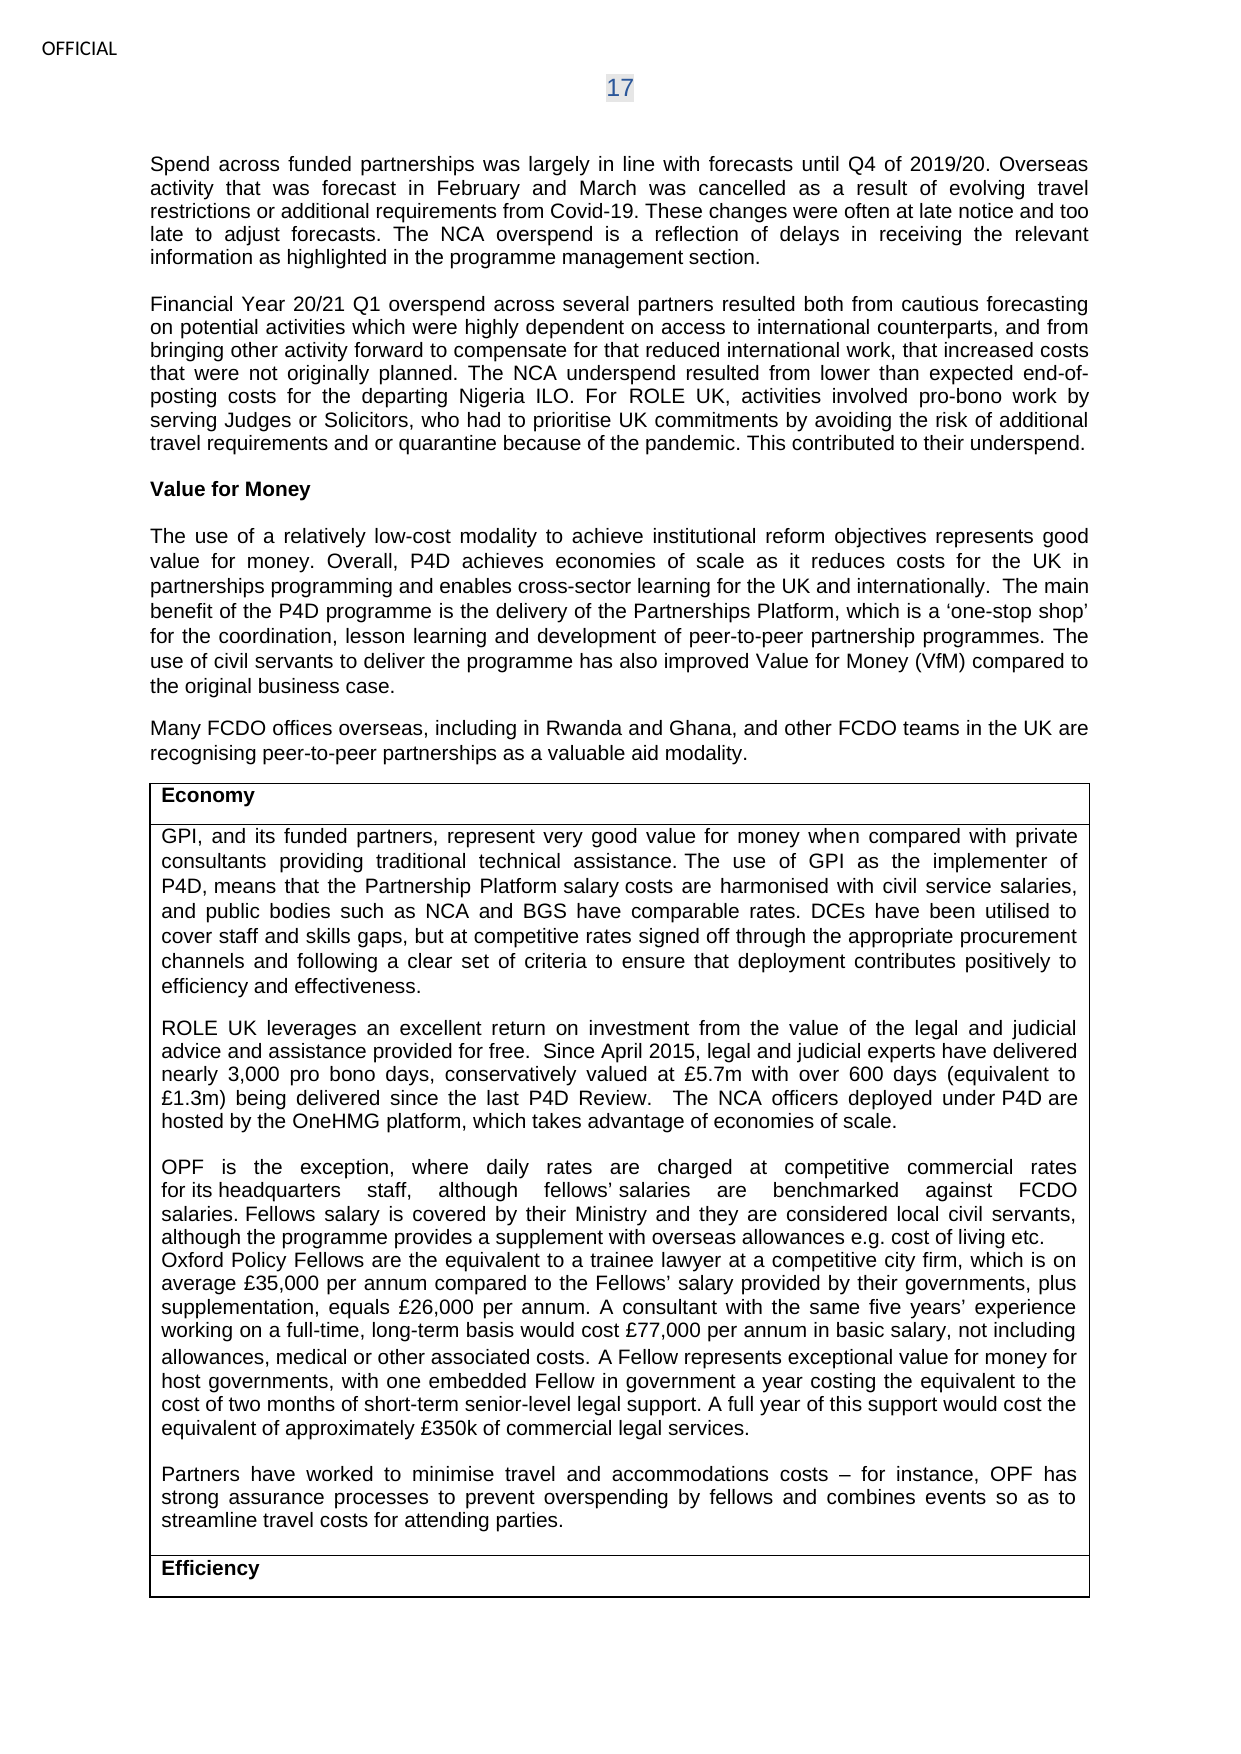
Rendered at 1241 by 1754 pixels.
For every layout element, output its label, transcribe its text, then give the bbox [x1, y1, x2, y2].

text The use of a relatively low-cost modality to achieve institutional reform objectives represents good value for money. Overall, P4D achieves economies of scale as it reduces costs for the UK in partnerships programming and enables cross-sector learning for the UK and internationally. The main benefit of the P4D programme is the delivery of the Partnerships Platform, which is a ‘one-stop shop’ for the coordination, lesson learning and development of peer-to-peer partnership programmes. The use of civil servants to deliver the programme has also improved Value for Money (VfM) compared to the original business case. [150, 524, 1090, 698]
text Spend across funded partnerships was largely in line with forecasts until Q4 of 2019/20. Overseas activity that was forecast in February and March was cancelled as a result of evolving travel restrictions or additional requirements from Covid-19. These changes were often at late notice and too late to adjust forecasts. The NCA overspend is a reflection of delays in receiving the relevant information as highlighted in the programme management section. [150, 153, 1090, 269]
table_header Economy [151, 784, 1089, 824]
text Value for Money [150, 478, 1090, 501]
table_cell GPI, and its funded partners, represent very good value for money when compared with private consultants providing traditional technical assistance. The use of GPI as the implementer of P4D, means that the Partnership Platform salary costs are harmonised with civil service salaries, and public bodies such as NCA and BGS have comparable rates. DCEs have been utilised to cover staff and skills gaps, but at competitive rates signed off through the appropriate procurement channels and following a clear set of criteria to ensure that deployment contributes positively to efficiency and effectiveness. ROLE UK leverages an excellent return on investment from the value of the legal and judicial advice and assistance provided for free. Since April 2015, legal and judicial experts have delivered nearly 3,000 pro bono days, conservatively valued at £5.7m with over 600 days (equivalent to £1.3m) being delivered since the last P4D Review. The NCA officers deployed under P4D are hosted by the OneHMG platform, which takes advantage of economies of scale. OPF is the exception, where daily rates are charged at competitive commercial rates for its headquarters staff, although fellows’ salaries are benchmarked against FCDO salaries. Fellows salary is covered by their Ministry and they are considered local civil servants, although the programme provides a supplement with overseas allowances e.g. cost of living etc. Oxford Policy Fellows are the equivalent to a trainee lawyer at a competitive city firm, which is on average £35,000 per annum compared to the Fellows’ salary provided by their governments, plus supplementation, equals £26,000 per annum. A consultant with the same five years’ experience working on a full-time, long-term basis would cost £77,000 per annum in basic salary, not including allowances, medical or other associated costs. A Fellow represents exceptional value for money for host governments, with one embedded Fellow in government a year costing the equivalent to the cost of two months of short-term senior-level legal support. A full year of this support would cost the equivalent of approximately £350k of commercial legal services. Partners have worked to minimise travel and accommodations costs – for instance, OPF has strong assurance processes to prevent overspending by fellows and combines events so as to streamline travel costs for attending parties. [151, 825, 1089, 1555]
table_cell Efficiency [151, 1556, 1089, 1596]
text Financial Year 20/21 Q1 overspend across several partners resulted both from cautious forecasting on potential activities which were highly dependent on access to international counterparts, and from bringing other activity forward to compensate for that reduced international work, that increased costs that were not originally planned. The NCA underspend resulted from lower than expected end-of-posting costs for the departing Nigeria ILO. For ROLE UK, activities involved pro-bono work by serving Judges or Solicitors, who had to prioritise UK commitments by avoiding the risk of additional travel requirements and or quarantine because of the pandemic. This contributed to their underspend. [150, 292, 1090, 455]
text Many FCDO offices overseas, including in Rwanda and Ghana, and other FCDO teams in the UK are recognising peer-to-peer partnerships as a valuable aid modality. [150, 716, 1090, 764]
